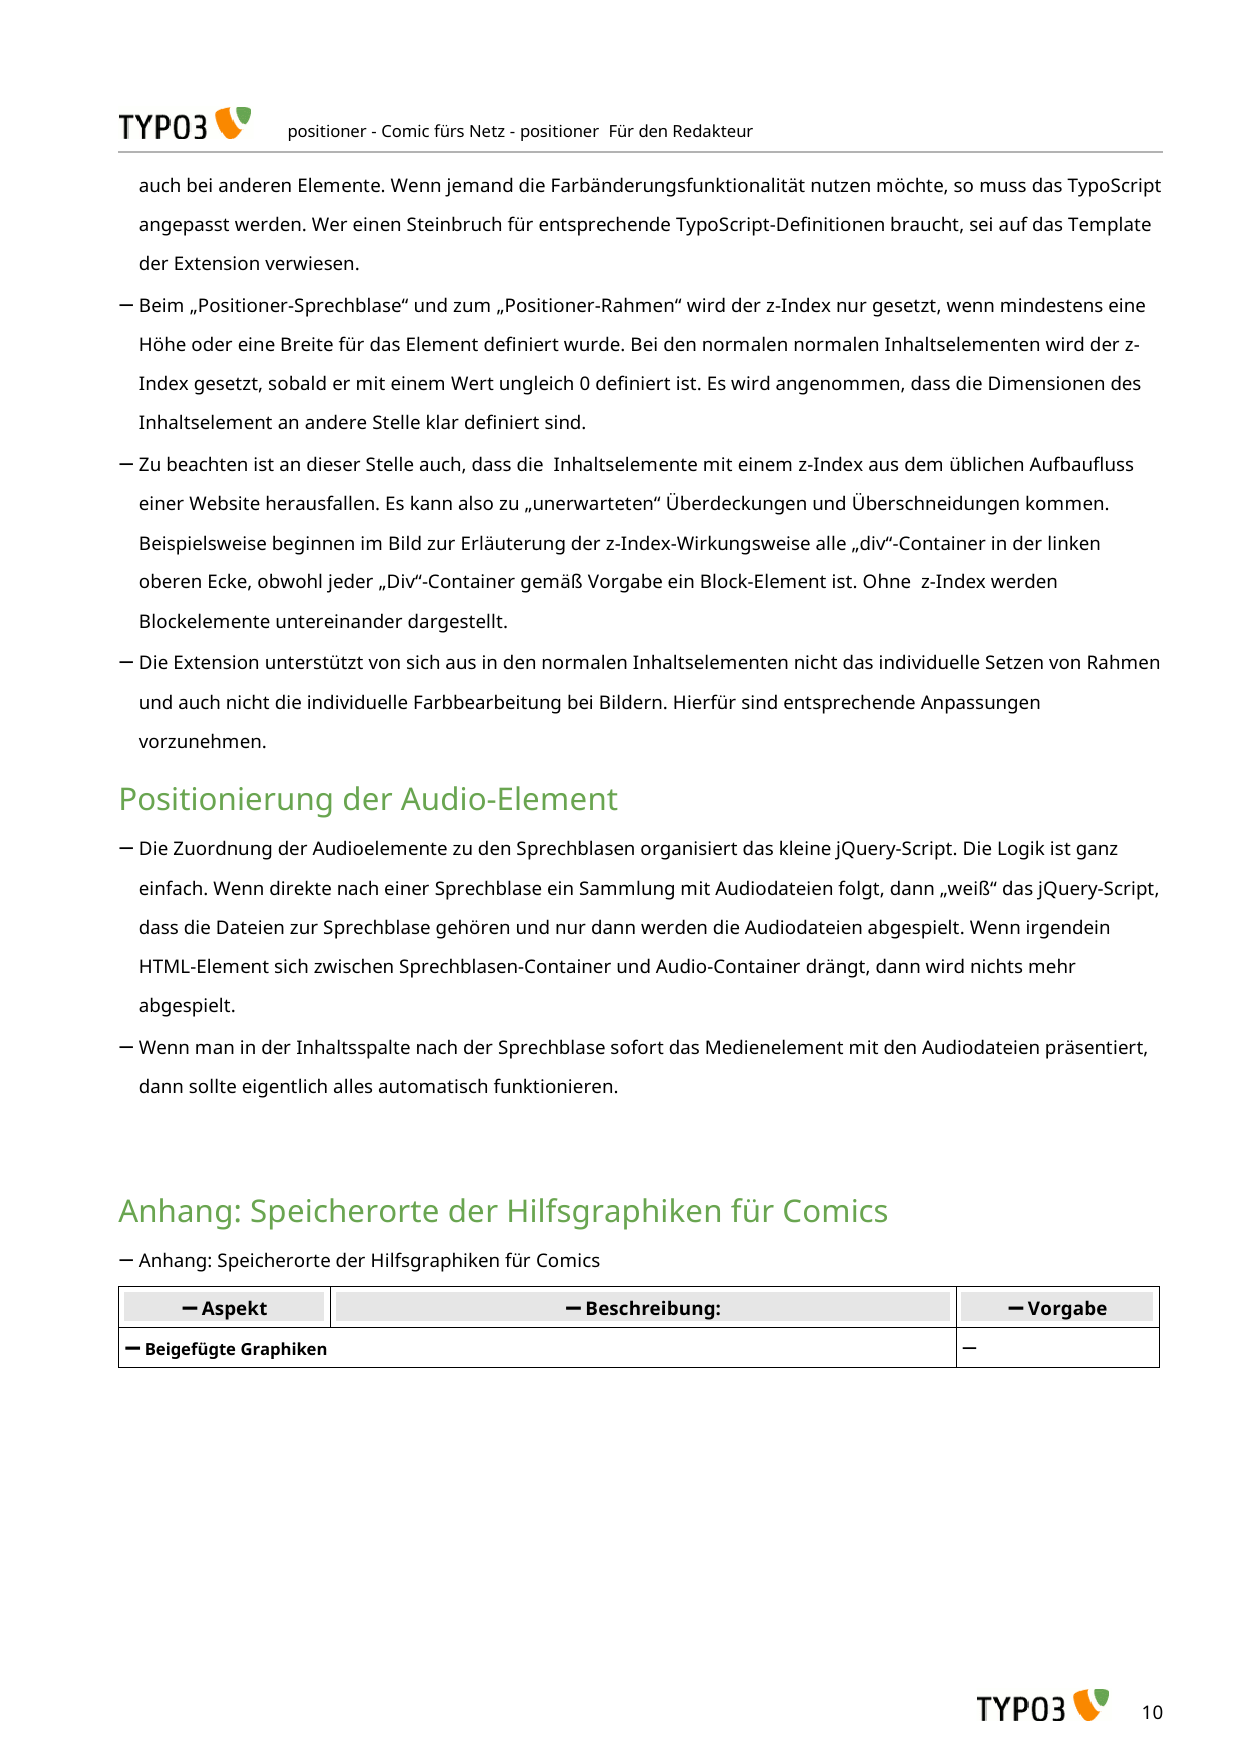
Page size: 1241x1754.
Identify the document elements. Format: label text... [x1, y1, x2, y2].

subtitle Positionierung der Audio-Element [118, 777, 1163, 820]
list Anhang: Speicherorte der Hilfsgraphiken für Comics [118, 1244, 1163, 1273]
list auch bei anderen Elemente. Wenn jemand die Farbänderungsfunktionalität nutzen möchte, so muss das TypoScript angepasst werden. Wer einen Steinbruch für entsprechende TypoScript-Definitionen braucht, sei auf das Template der Extension verwiesen. [118, 172, 1163, 276]
list Wenn man in der Inhaltsspalte nach der Sprechblase sofort das Medienelement mit den Audiodateien präsentiert, dann sollte eigentlich alles automatisch funktionieren. [118, 1031, 1163, 1099]
list Beim „Positioner-Sprechblase“ und zum „Positioner-Rahmen“ wird der z-Index nur gesetzt, wenn mindestens eine Höhe oder eine Breite für das Element definiert wurde. Bei den normalen normalen Inhaltselementen wird der z-Index gesetzt, sobald er mit einem Wert ungleich 0 definiert ist. Es wird angenommen, dass die Dimensionen des Inhaltselement an andere Stelle klar definiert sind. [118, 289, 1163, 435]
picture [118, 106, 254, 139]
table_header Vorgabe [957, 1287, 1159, 1327]
table_cell [957, 1328, 1159, 1367]
subtitle Anhang: Speicherorte der Hilfsgraphiken für Comics [118, 1189, 1163, 1231]
list Die Zuordnung der Audioelemente zu den Sprechblasen organisiert das kleine jQuery-Script. Die Logik ist ganz einfach. Wenn direkte nach einer Sprechblase ein Sammlung mit Audiodateien folgt, dann „weiß“ das jQuery-Script, dass die Dateien zur Sprechblase gehören und nur dann werden die Audiodateien abgespielt. Wenn irgendein HTML-Element sich zwischen Sprechblasen-Container und Audio-Container drängt, dann wird nichts mehr abgespielt. [118, 833, 1163, 1018]
table_header Beschreibung: [331, 1287, 956, 1327]
table_cell Beigefügte Graphiken [119, 1328, 956, 1367]
picture [976, 1688, 1112, 1721]
list Zu beachten ist an dieser Stelle auch, dass die Inhaltselemente mit einem z-Index aus dem üblichen Aufbaufluss einer Website herausfallen. Es kann also zu „unerwarteten“ Überdeckungen und Überschneidungen kommen. Beispielsweise beginnen im Bild zur Erläuterung der z-Index-Wirkungsweise alle „div“-Container in der linken oberen Ecke, obwohl jeder „Div“-Container gemäß Vorgabe ein Block-Element ist. Ohne z-Index werden Blockelemente untereinander dargestellt. [118, 448, 1163, 633]
table_header Aspekt [119, 1287, 330, 1327]
list Die Extension unterstützt von sich aus in den normalen Inhaltselementen nicht das individuelle Setzen von Rahmen und auch nicht die individuelle Farbbearbeitung bei Bildern. Hierfür sind entsprechende Anpassungen vorzunehmen. [118, 647, 1163, 754]
